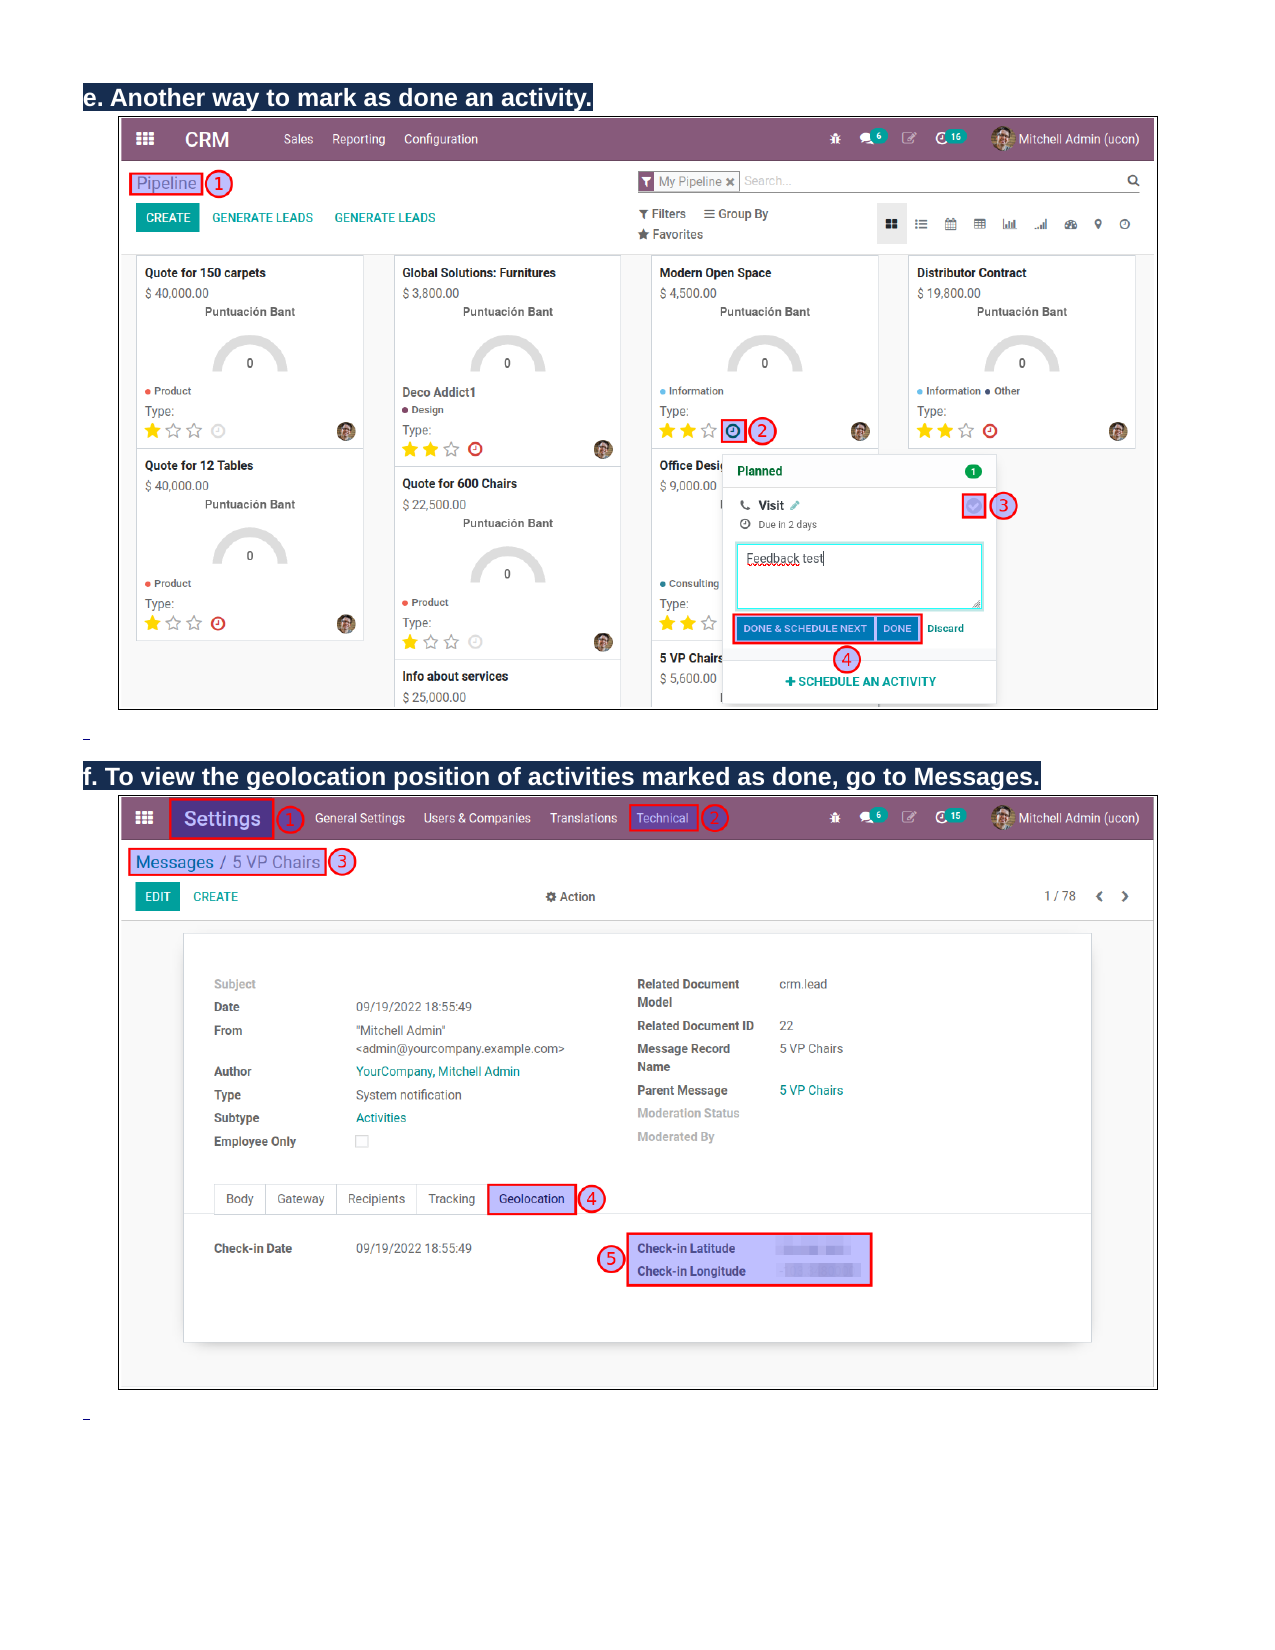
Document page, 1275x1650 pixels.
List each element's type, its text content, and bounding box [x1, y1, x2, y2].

picture [121, 118, 1154, 707]
text e. Another way to mark as done an activity. [83, 83, 1192, 111]
text f. To view the geolocation position of activities marked as done, go to Messages. [83, 761, 1192, 790]
picture [121, 797, 1154, 1387]
